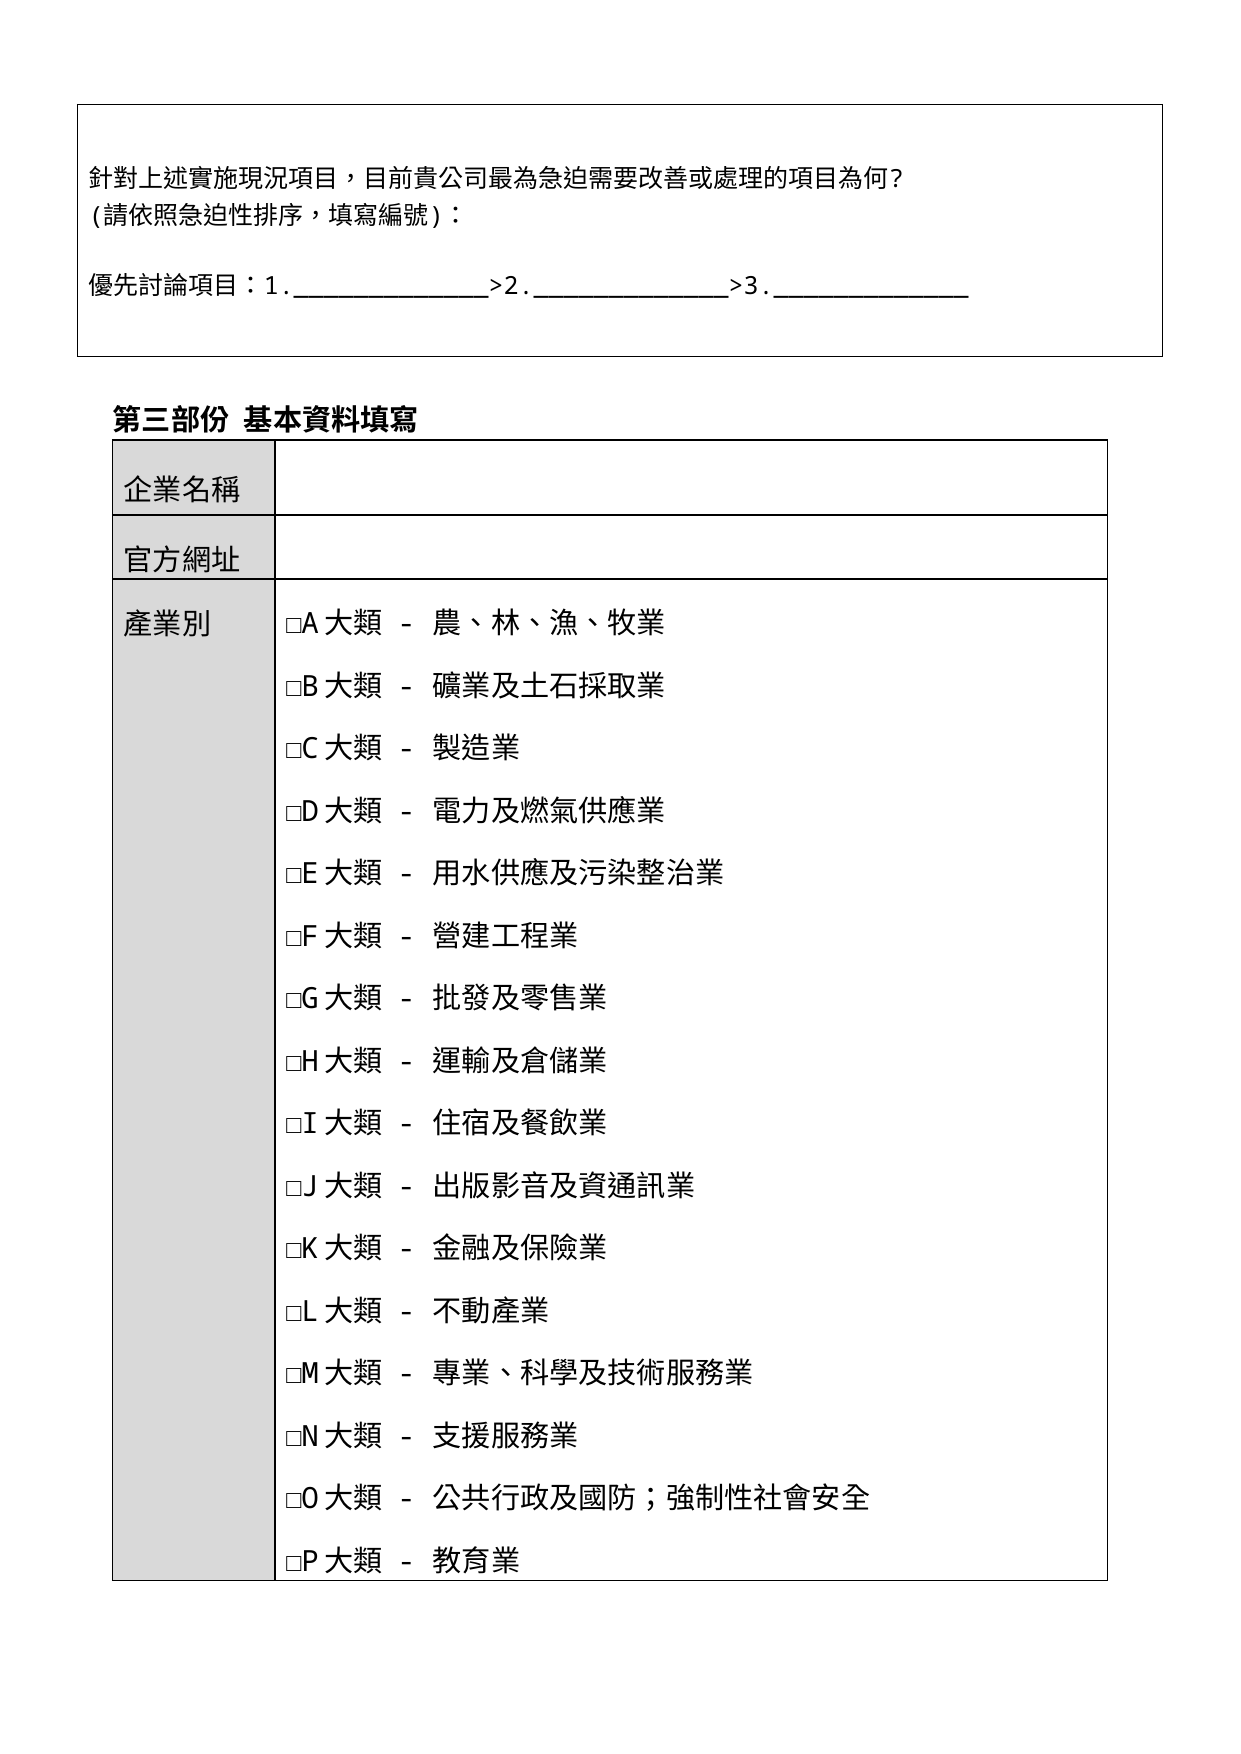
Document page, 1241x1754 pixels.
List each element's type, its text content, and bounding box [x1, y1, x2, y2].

table_cell [276, 516, 1107, 578]
subtitle 第三部份 基本資料填寫 [112, 397, 1128, 439]
table_header [276, 441, 1107, 514]
table_cell □A大類 - 農、林、漁、牧業 □B大類 - 礦業及土石採取業 □C大類 - 製造業 □D大類 - 電力及燃氣供應業 □E大類 - 用水供應及污染整治業 □F大類 - 營建工程業 □G大類 - 批發及零售業 □H大類 - 運輸及倉儲業 □I大類 - 住宿及餐飲業 □J大類 - 出版影音及資通訊業 □K大類 - 金融及保險業 □L大類 - 不動產業 □M大類 - 專業、科學及技術服務業 □N大類 - 支援服務業 □O大類 - 公共行政及國防；強制性社會安全 □P大類 - 教育業 [276, 580, 1107, 1580]
table_cell 官方網址 [113, 516, 274, 578]
table_cell 針對上述實施現況項目，目前貴公司最為急迫需要改善或處理的項目為何? (請依照急迫性排序，填寫編號)： 優先討論項目：1._____________>2._____________>3._____________ [78, 105, 1162, 356]
table_header 企業名稱 [113, 441, 274, 514]
table_cell 產業別 [113, 580, 274, 1580]
